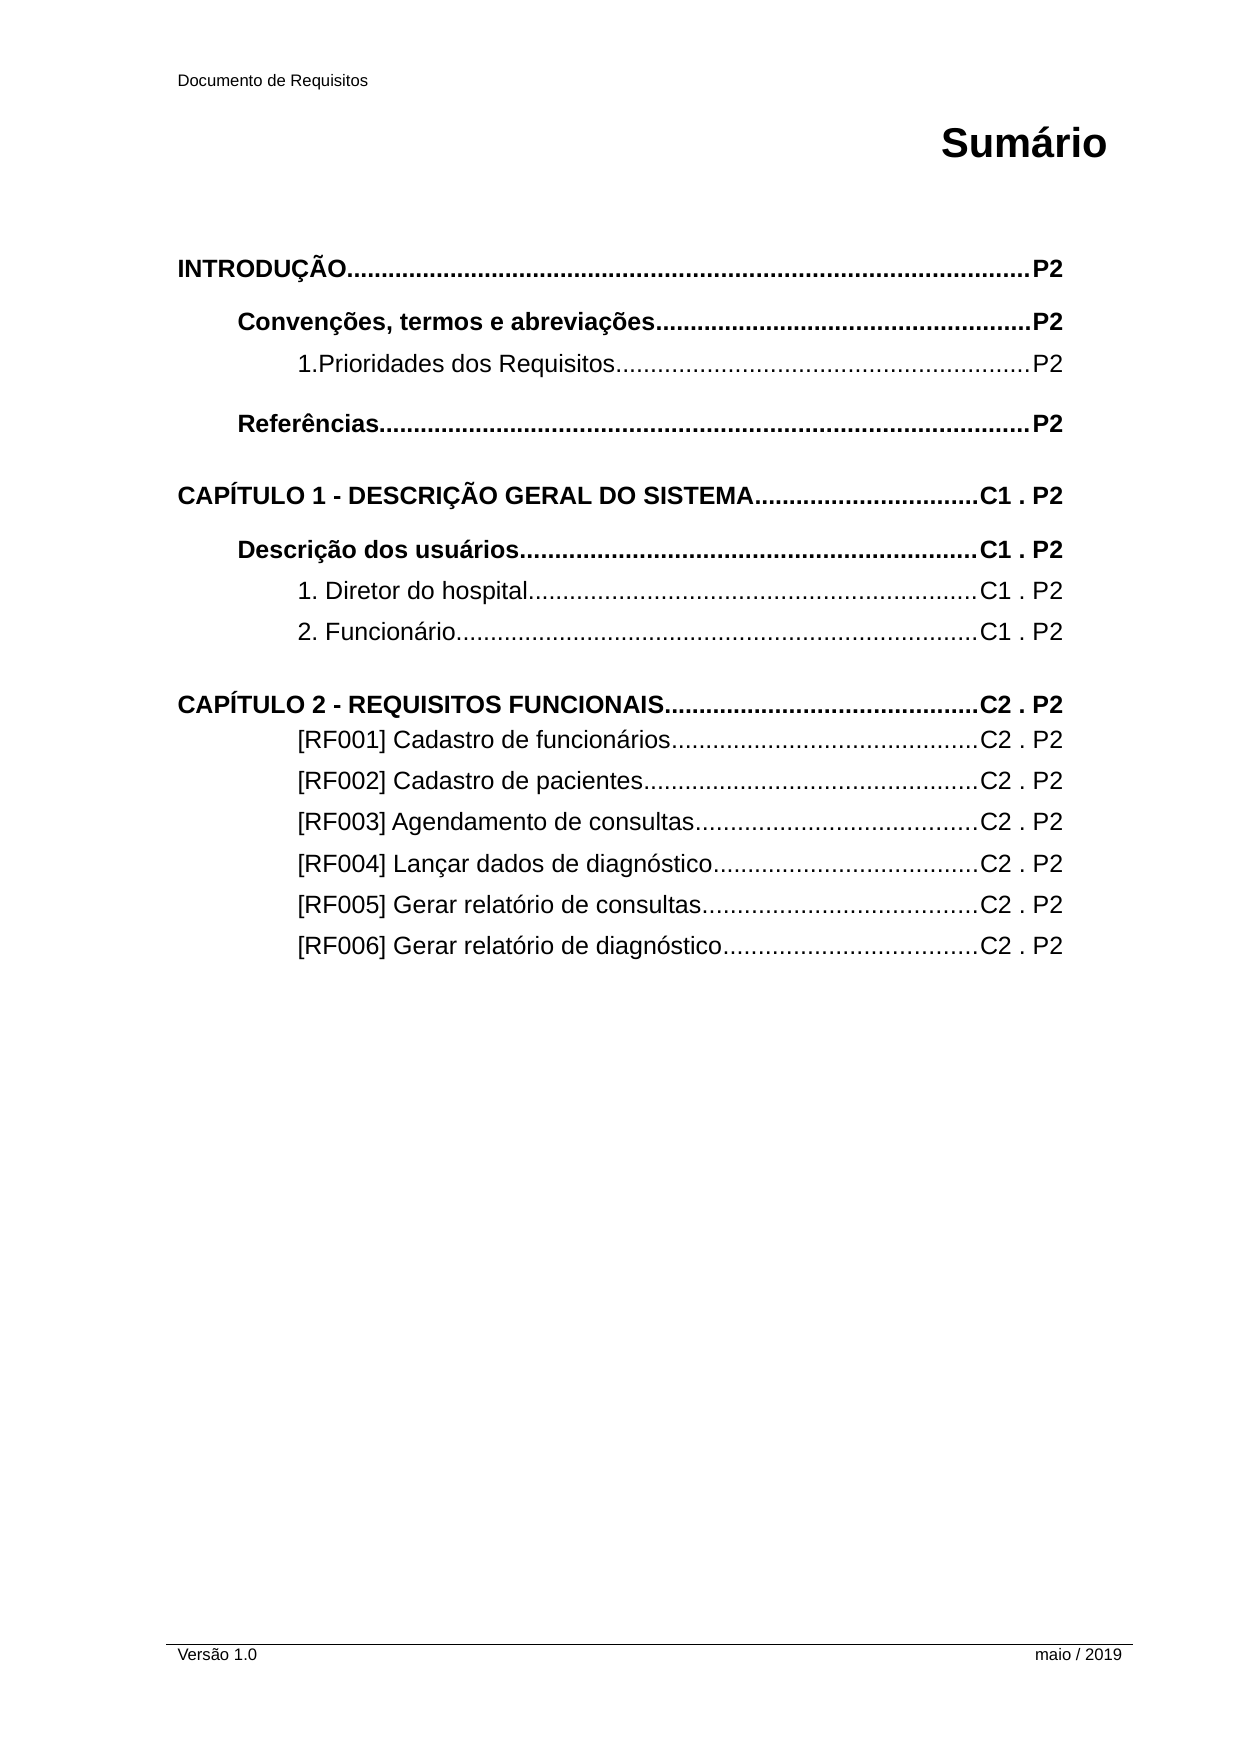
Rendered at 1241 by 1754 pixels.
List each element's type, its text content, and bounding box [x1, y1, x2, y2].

text [RF004] Lançar dados de diagnóstico C2 . P2 [297, 848, 1063, 877]
text [RF006] Gerar relatório de diagnóstico C2 . P2 [297, 931, 1063, 960]
text [RF002] Cadastro de pacientes C2 . P2 [297, 766, 1063, 795]
text CAPÍTULO 1 - Descrição geral do sistema C1 . P2 [177, 481, 1063, 510]
text Descrição dos usuários C1 . P2 [237, 535, 1063, 563]
text 1.Prioridades dos Requisitos P2 [297, 348, 1063, 377]
text 2. Funcionário C1 . P2 [297, 617, 1063, 646]
text Convenções, termos e abreviações P2 [237, 307, 1063, 336]
text [RF001] Cadastro de funcionários C2 . P2 [297, 725, 1063, 753]
text Introdução P2 [177, 253, 1063, 282]
text [RF003] Agendamento de consultas C2 . P2 [297, 807, 1063, 836]
text 1. Diretor do hospital C1 . P2 [297, 576, 1063, 605]
text CAPÍTULO 2 - Requisitos funcionais C2 . P2 [177, 690, 1063, 718]
text Sumário [177, 118, 1107, 166]
text [RF005] Gerar relatório de consultas C2 . P2 [297, 890, 1063, 918]
text Referências P2 [237, 408, 1063, 437]
